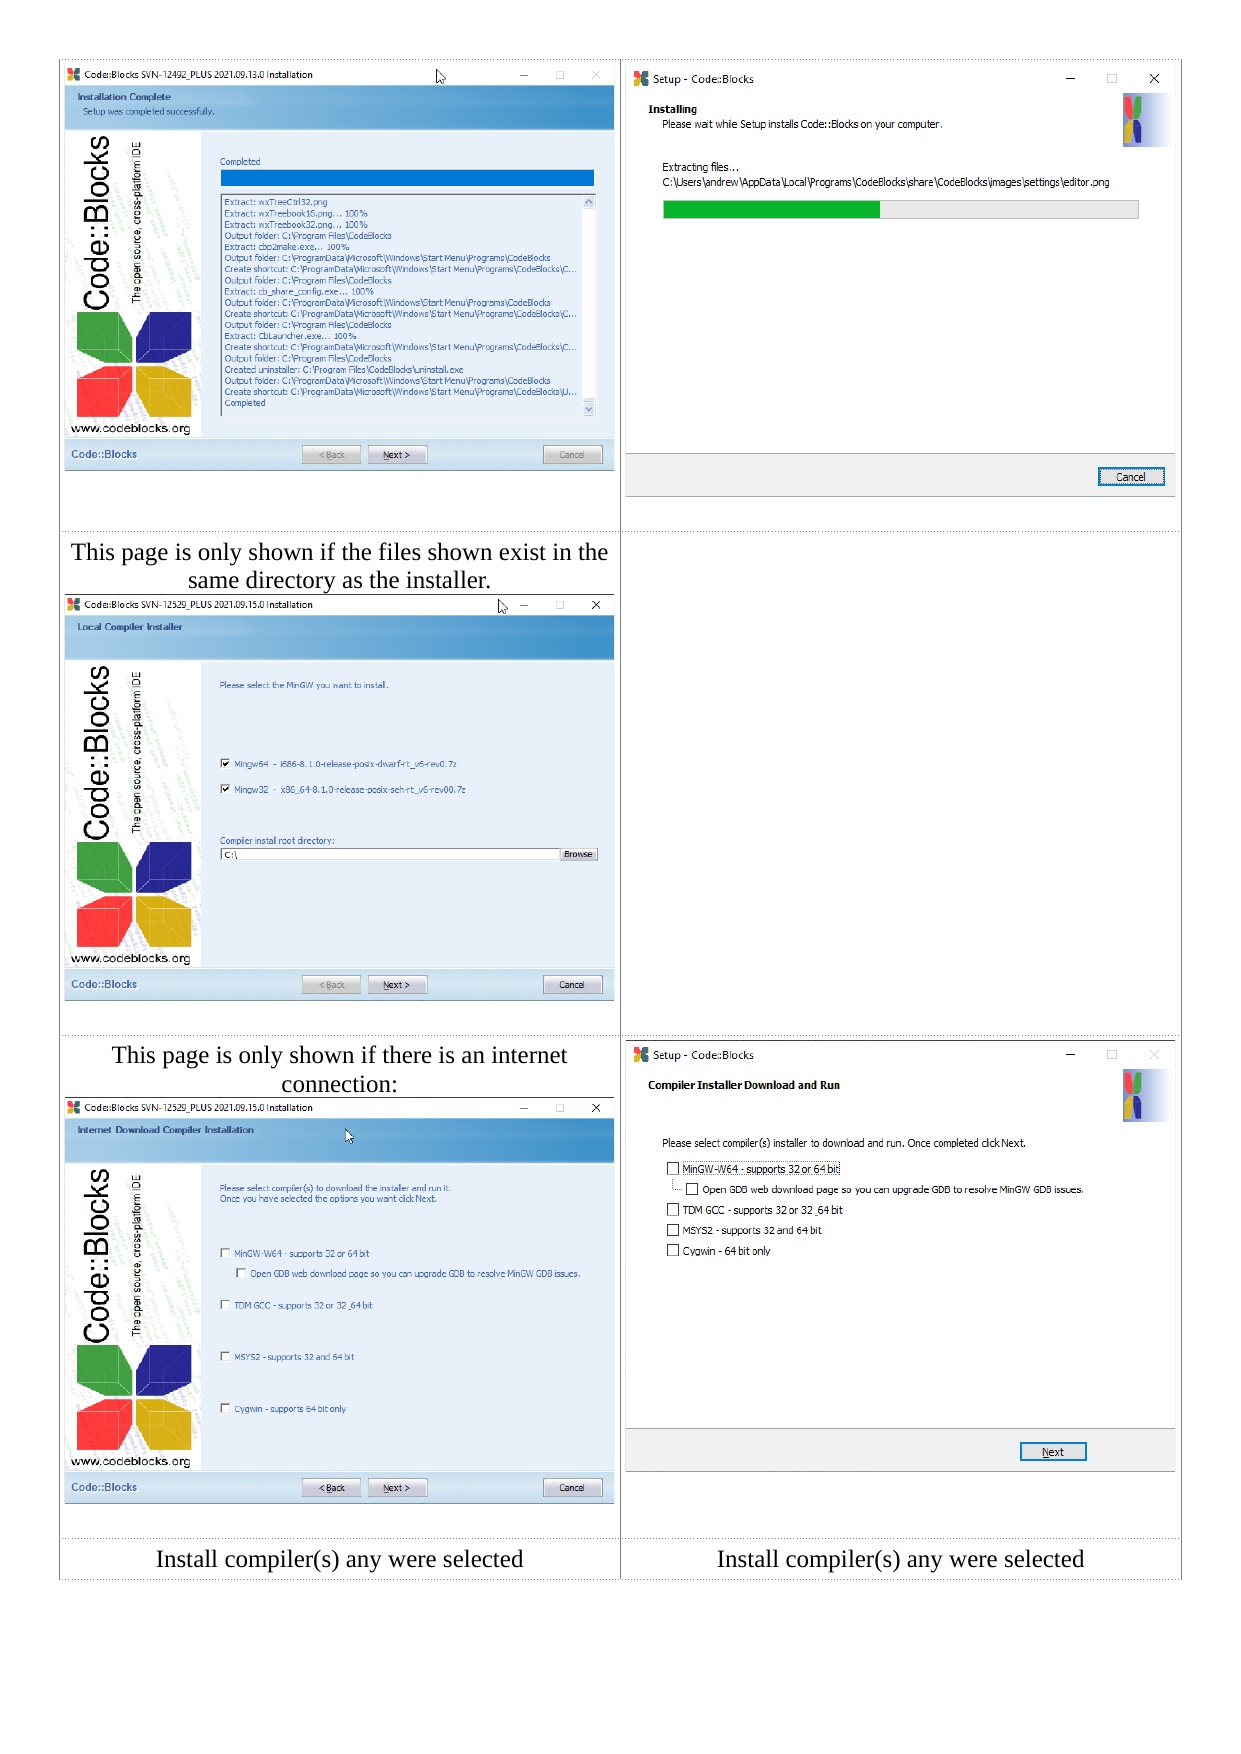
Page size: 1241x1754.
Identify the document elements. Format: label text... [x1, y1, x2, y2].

picture [64, 1097, 615, 1504]
table_cell This page is only shown if the files shown exist in the same directory as the installer. [60, 531, 620, 1034]
table_cell [60, 59, 620, 531]
table_cell [621, 1035, 1181, 1538]
table_cell Install compiler(s) any were selected [621, 1538, 1181, 1578]
table_cell [621, 59, 1181, 531]
table_cell Install compiler(s) any were selected [60, 1538, 620, 1578]
picture [64, 594, 615, 1001]
table_cell [621, 531, 1181, 1034]
table_cell This page is only shown if there is an internet connection: [60, 1035, 620, 1538]
picture [625, 65, 1176, 497]
picture [625, 1040, 1176, 1472]
picture [64, 65, 615, 471]
